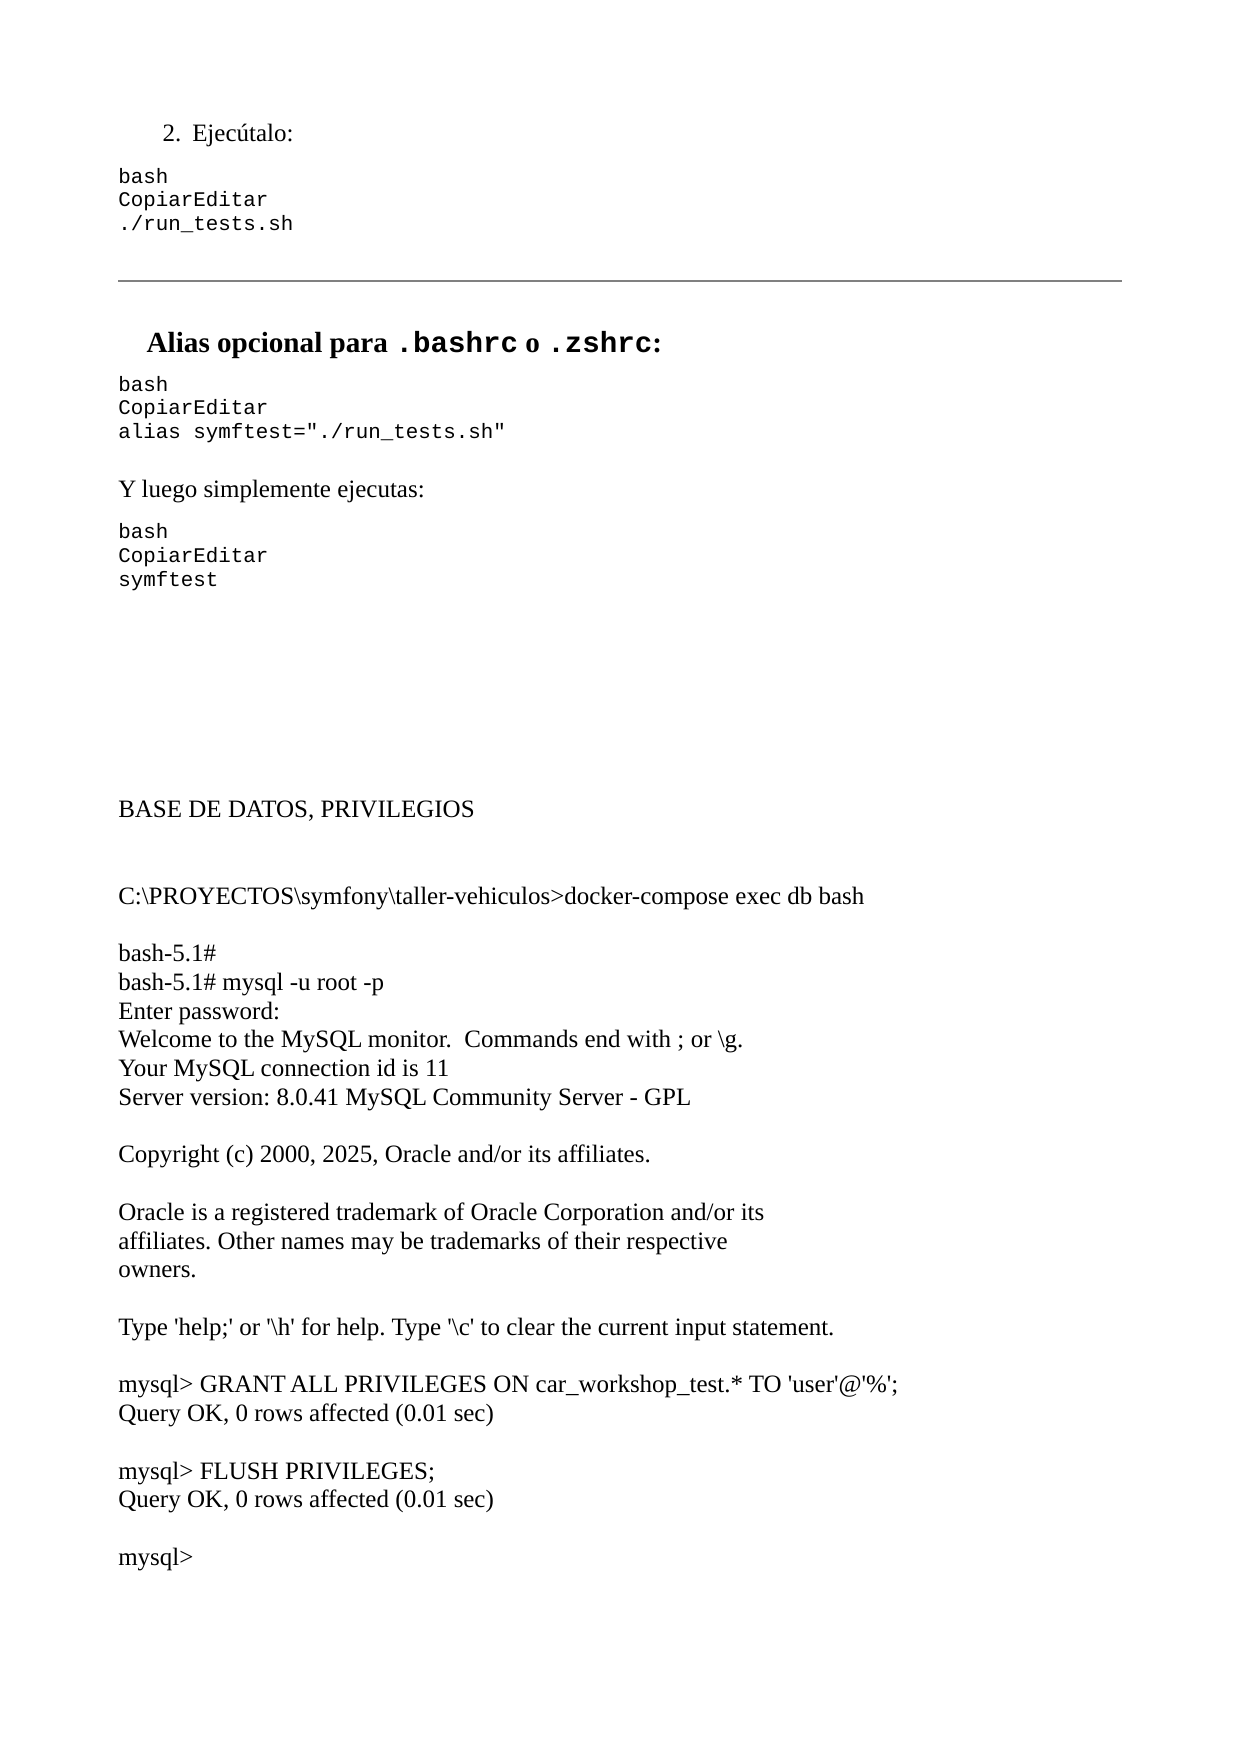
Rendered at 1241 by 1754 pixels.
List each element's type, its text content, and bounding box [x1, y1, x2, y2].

text owners. [118, 1254, 1122, 1283]
text bash [118, 522, 1122, 545]
text C:\PROYECTOS\symfony\taller-vehiculos>docker-compose exec db bash [118, 881, 1122, 909]
text CopiarEditar [118, 189, 1122, 213]
text affiliates. Other names may be trademarks of their respective [118, 1226, 1122, 1254]
text Server version: 8.0.41 MySQL Community Server - GPL [118, 1082, 1122, 1111]
text Y luego simplemente ejecutas: [118, 474, 1122, 503]
text BASE DE DATOS, PRIVILEGIOS [118, 794, 1122, 823]
text Welcome to the MySQL monitor. Commands end with ; or \g. [118, 1024, 1122, 1053]
text Your MySQL connection id is 11 [118, 1053, 1122, 1082]
text alias symftest="./run_tests.sh" [118, 421, 1122, 444]
list Ejecútalo: [162, 118, 1122, 147]
text bash [118, 373, 1122, 397]
text Copyright (c) 2000, 2025, Oracle and/or its affiliates. [118, 1139, 1122, 1168]
text Oracle is a registered trademark of Oracle Corporation and/or its [118, 1197, 1122, 1226]
text Query OK, 0 rows affected (0.01 sec) [118, 1398, 1122, 1427]
text symftest [118, 569, 1122, 592]
text Enter password: [118, 996, 1122, 1024]
subtitle 🧪 Alias opcional para .bashrc o .zshrc: [118, 325, 1122, 361]
text CopiarEditar [118, 397, 1122, 421]
text ./run_tests.sh [118, 213, 1122, 237]
text bash [118, 166, 1122, 189]
text mysql> GRANT ALL PRIVILEGES ON car_workshop_test.* TO 'user'@'%'; [118, 1369, 1122, 1398]
text bash-5.1# [118, 938, 1122, 967]
text mysql> FLUSH PRIVILEGES; [118, 1456, 1122, 1484]
text Type 'help;' or '\h' for help. Type '\c' to clear the current input statement. [118, 1312, 1122, 1341]
text mysql> [118, 1542, 1122, 1571]
text CopiarEditar [118, 545, 1122, 569]
text bash-5.1# mysql -u root -p [118, 967, 1122, 996]
text Query OK, 0 rows affected (0.01 sec) [118, 1484, 1122, 1513]
